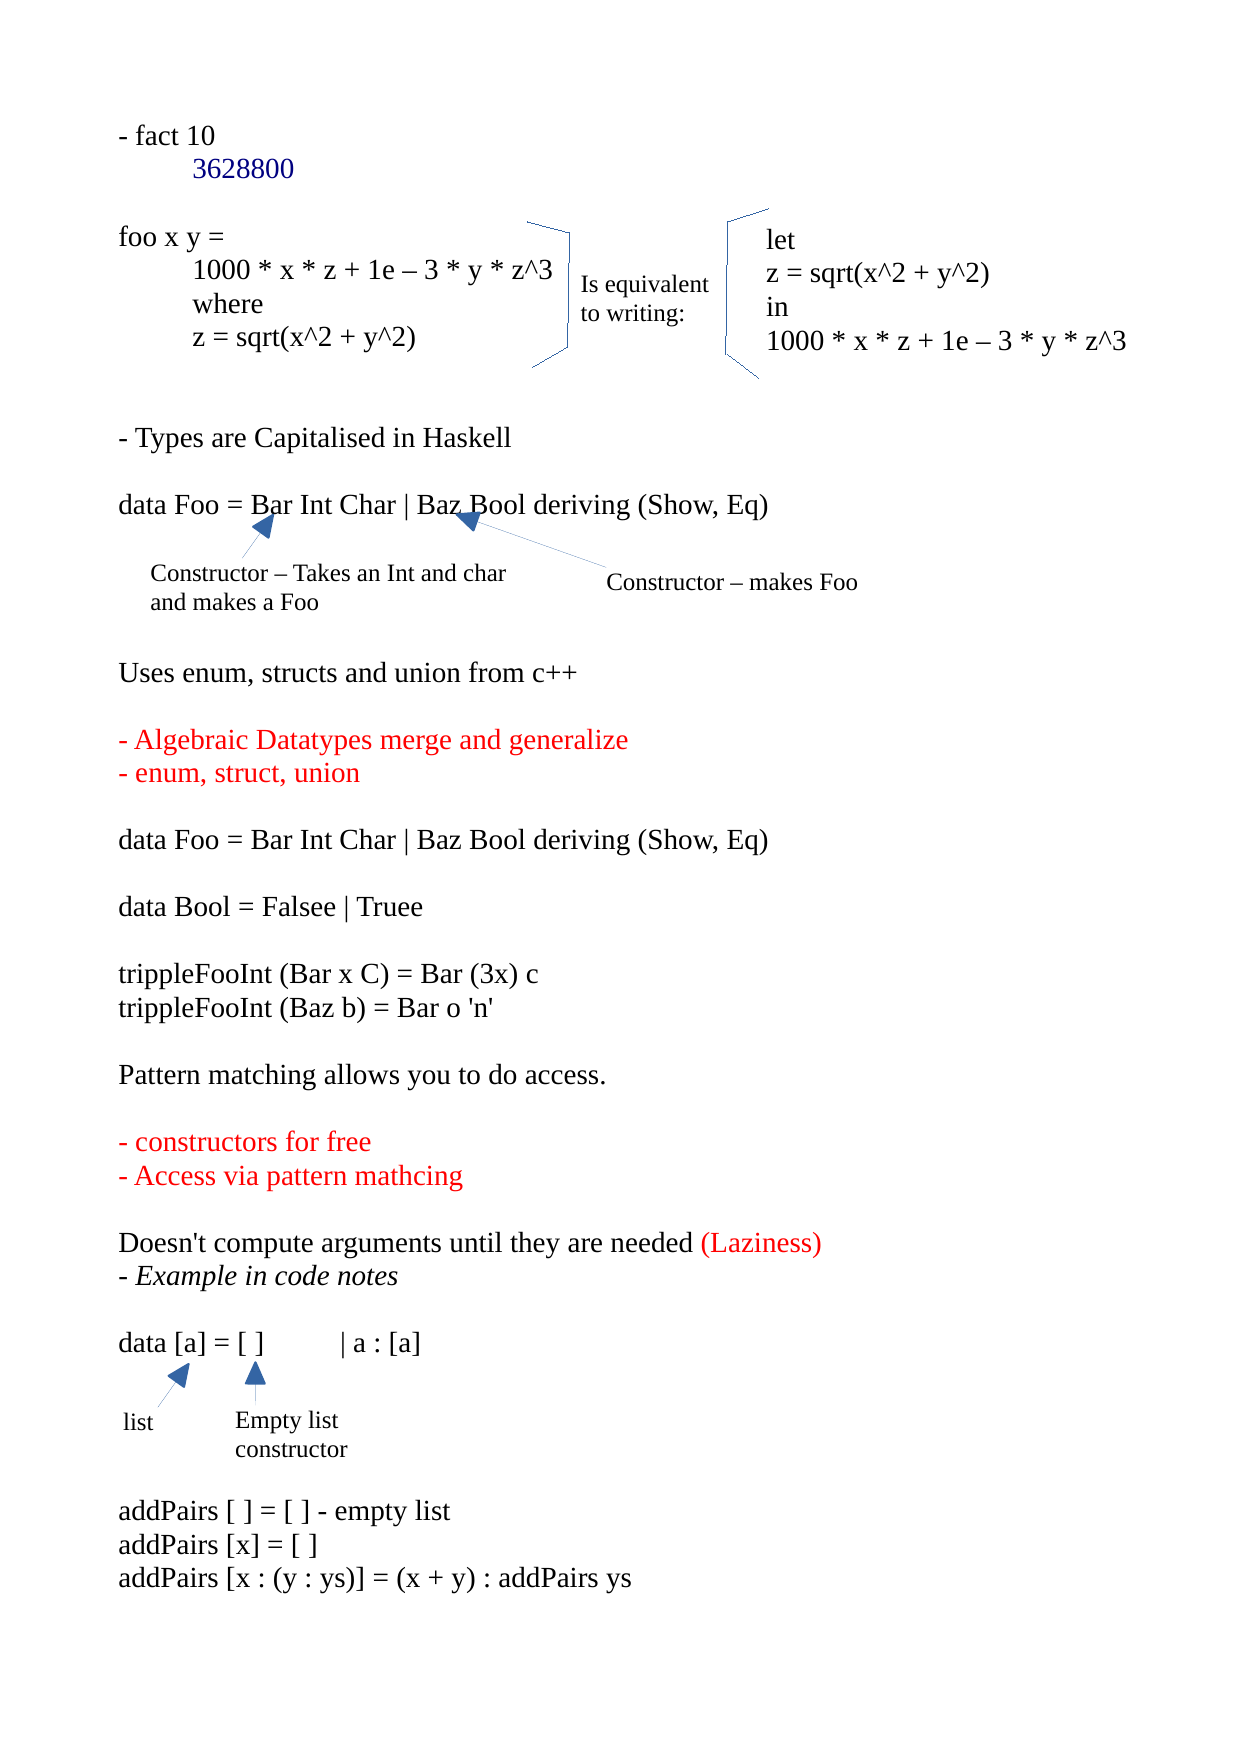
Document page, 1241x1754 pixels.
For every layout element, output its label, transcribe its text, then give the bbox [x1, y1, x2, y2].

text z = sqrt(x^2 + y^2) [118, 319, 1122, 353]
text addPairs [x : (y : ys)] = (x + y) : addPairs ys [118, 1560, 1122, 1594]
text Doesn't compute arguments until they are needed (Laziness) [118, 1225, 1122, 1258]
text Pattern matching allows you to do access. [118, 1057, 1122, 1091]
text - Access via pattern mathcing [118, 1158, 1122, 1191]
text data Bool = Falsee | Truee [118, 889, 1122, 923]
text - Example in code notes [118, 1258, 1122, 1292]
text data Foo = Bar Int Char | Baz Bool deriving (Show, Eq) [118, 822, 1122, 856]
text - Algebraic Datatypes merge and generalize [118, 722, 1122, 755]
text data [a] = [ ] | a : [a] [118, 1326, 1122, 1359]
text trippleFooInt (Bar x C) = Bar (3x) c [118, 957, 1122, 990]
text addPairs [x] = [ ] [118, 1527, 1122, 1560]
text 1000 * x * z + 1e – 3 * y * z^3 [118, 252, 1122, 286]
text 3628800 [118, 152, 1122, 185]
text - fact 10 [118, 118, 1122, 152]
text addPairs [ ] = [ ] - empty list [118, 1493, 1122, 1527]
text data Foo = Bar Int Char | Baz Bool deriving (Show, Eq) [118, 487, 1122, 521]
text where [727, 286, 1122, 319]
text foo x y = [118, 219, 1122, 252]
text - enum, struct, union [118, 755, 1122, 789]
text where [118, 286, 568, 319]
text where [569, 286, 726, 319]
text Uses enum, structs and union from c++ [118, 655, 1122, 688]
text - Types are Capitalised in Haskell [118, 420, 1122, 453]
text - constructors for free [118, 1124, 1122, 1158]
text trippleFooInt (Baz b) = Bar o 'n' [118, 990, 1122, 1024]
